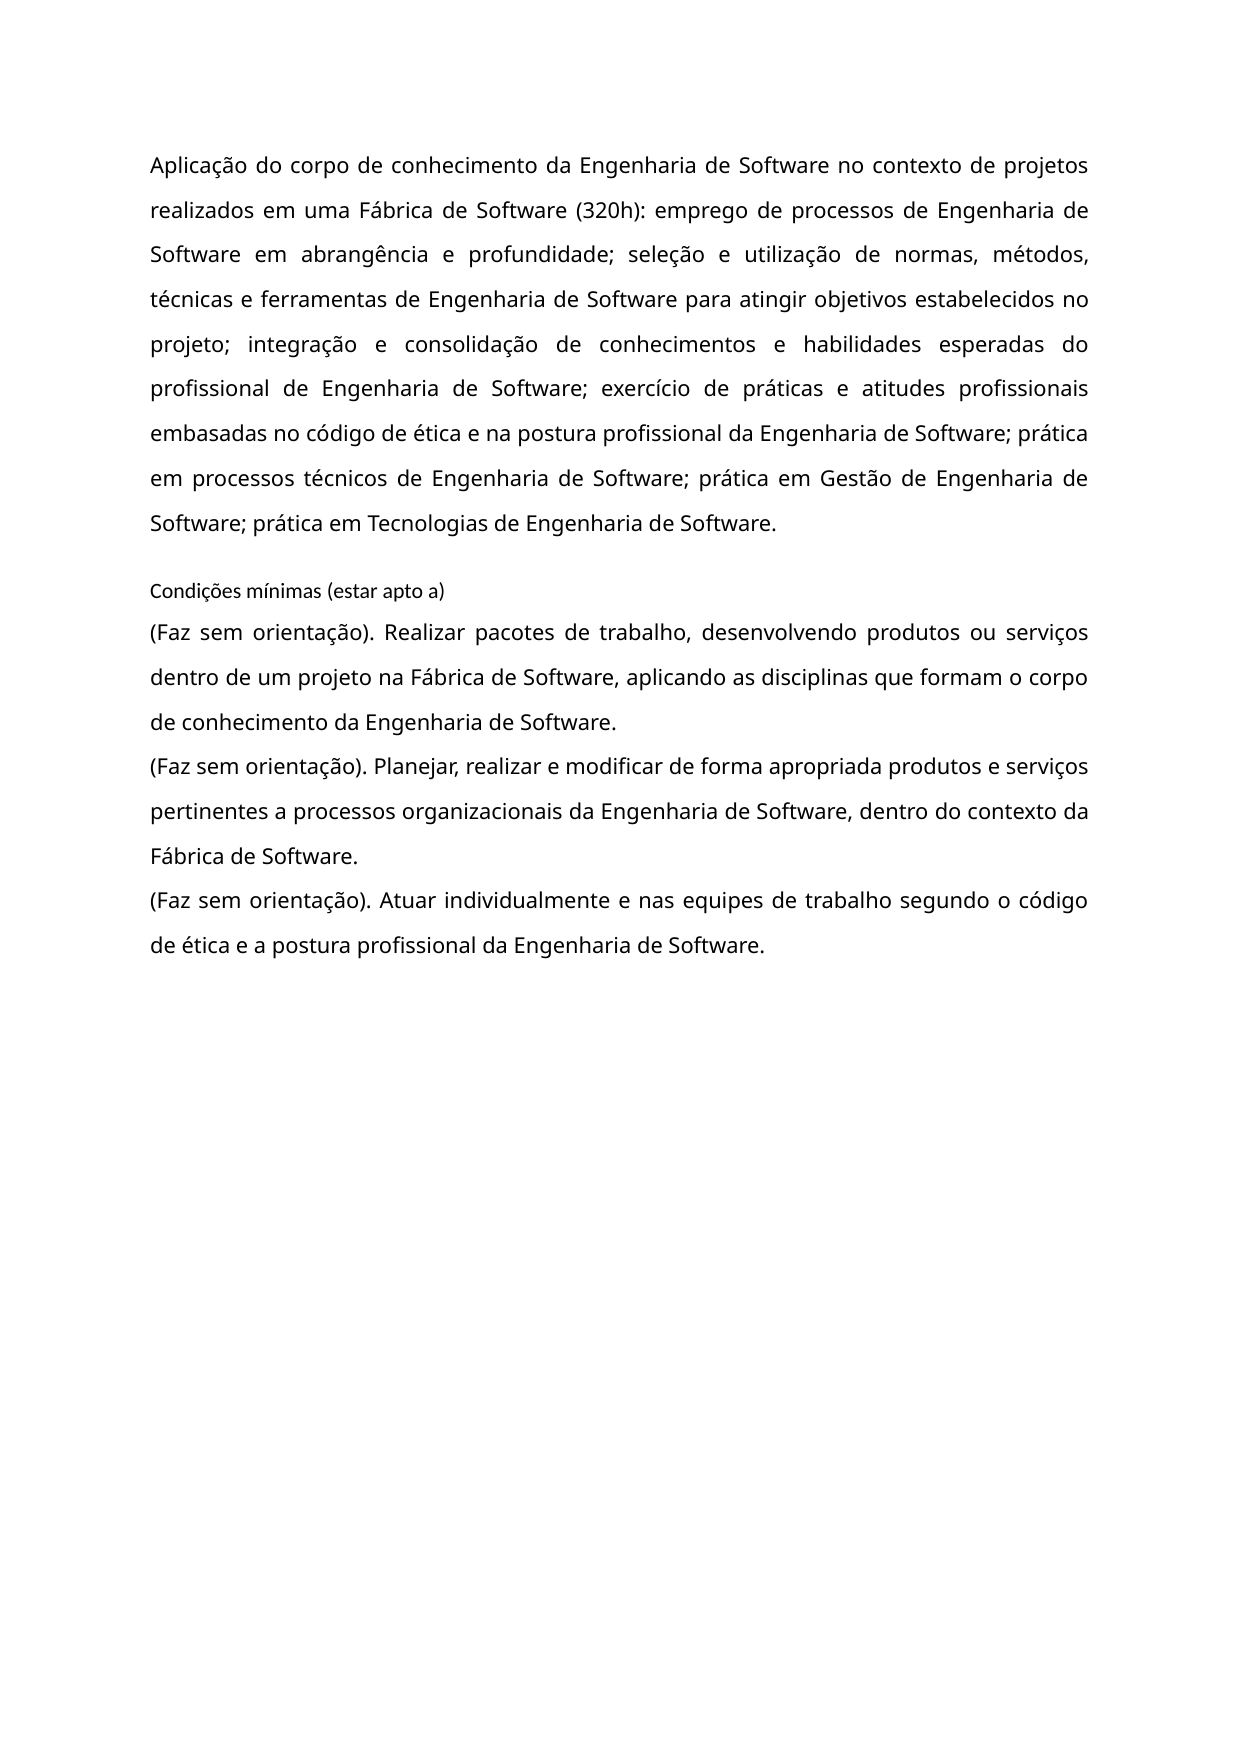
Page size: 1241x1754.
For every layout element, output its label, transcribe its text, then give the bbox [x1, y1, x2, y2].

subtitle Condições mínimas (estar apto a) [150, 577, 1090, 604]
text (Faz sem orientação). Planejar, realizar e modificar de forma apropriada produtos e serviços pertinentes a processos organizacionais da Engenharia de Software, dentro do contexto da Fábrica de Software. [150, 751, 1090, 870]
text (Faz sem orientação). Atuar individualmente e nas equipes de trabalho segundo o código de ética e a postura profissional da Engenharia de Software. [150, 885, 1090, 960]
text Aplicação do corpo de conhecimento da Engenharia de Software no contexto de projetos realizados em uma Fábrica de Software (320h): emprego de processos de Engenharia de Software em abrangência e profundidade; seleção e utilização de normas, métodos, técnicas e ferramentas de Engenharia de Software para atingir objetivos estabelecidos no projeto; integração e consolidação de conhecimentos e habilidades esperadas do profissional de Engenharia de Software; exercício de práticas e atitudes profissionais embasadas no código de ética e na postura profissional da Engenharia de Software; prática em processos técnicos de Engenharia de Software; prática em Gestão de Engenharia de Software; prática em Tecnologias de Engenharia de Software. [150, 150, 1090, 537]
text (Faz sem orientação). Realizar pacotes de trabalho, desenvolvendo produtos ou serviços dentro de um projeto na Fábrica de Software, aplicando as disciplinas que formam o corpo de conhecimento da Engenharia de Software. [150, 617, 1090, 736]
